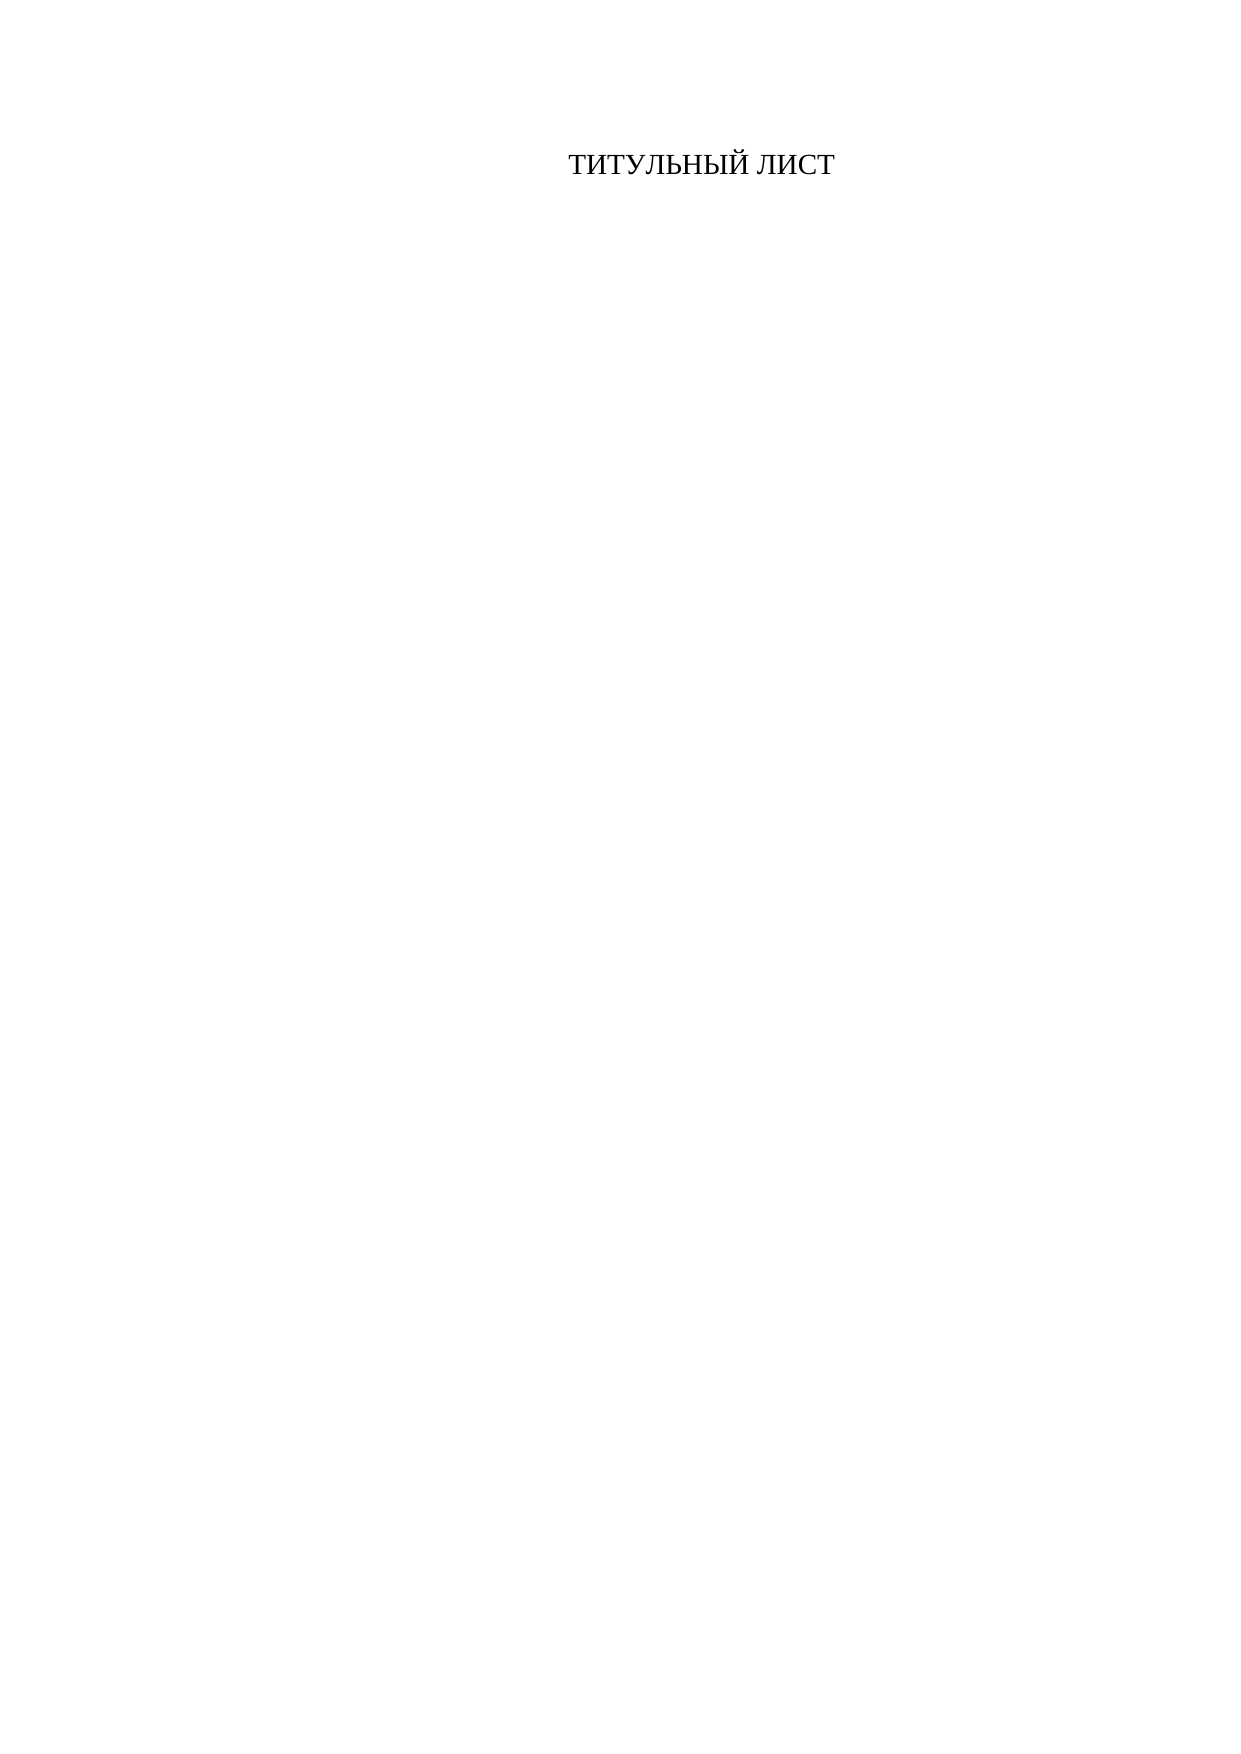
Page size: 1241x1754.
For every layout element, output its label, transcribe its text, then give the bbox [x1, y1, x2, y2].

text ТИТУЛЬНЫЙ ЛИСТ [177, 147, 1152, 181]
